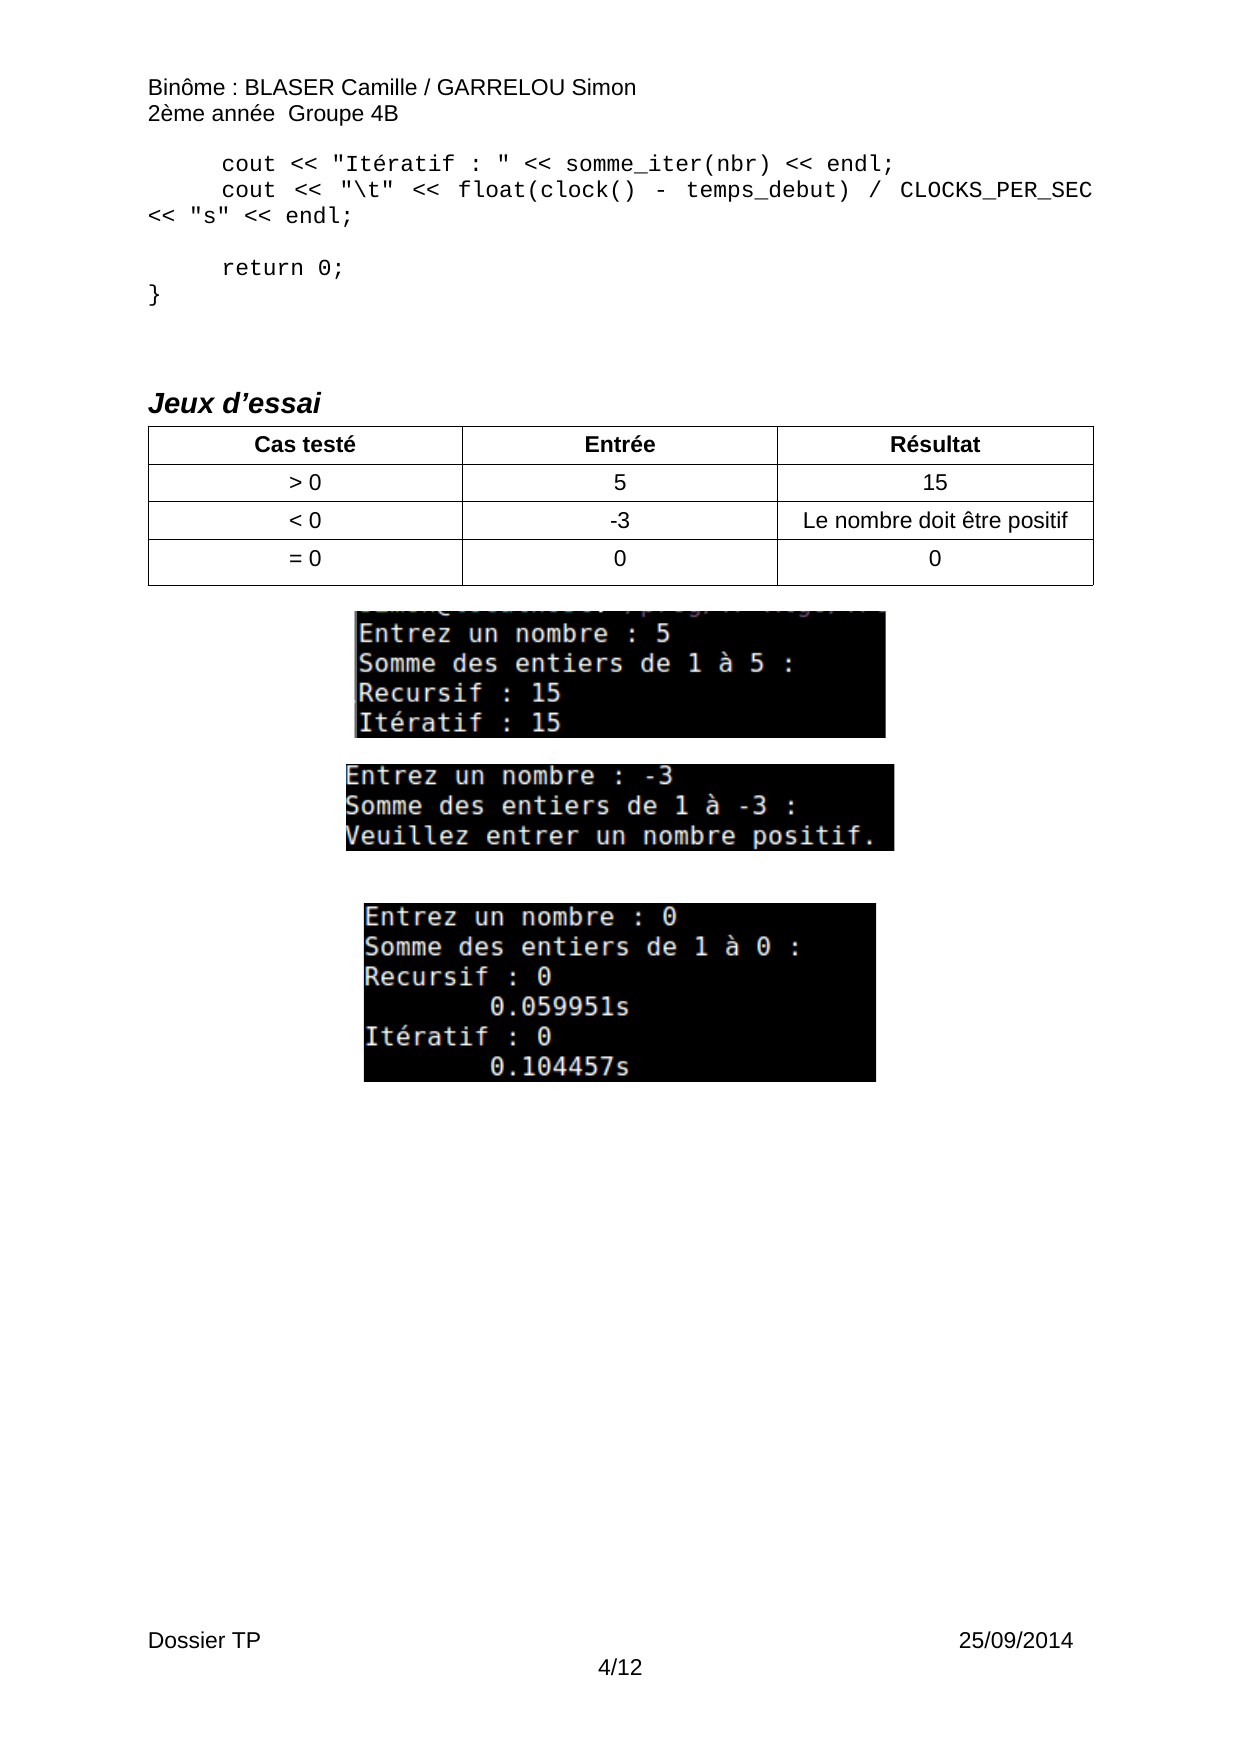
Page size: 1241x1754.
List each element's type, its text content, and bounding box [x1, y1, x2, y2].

table_cell -3 [463, 502, 777, 539]
table_header Résultat [778, 427, 1093, 463]
table_header Entrée [463, 427, 777, 463]
table_cell > 0 [149, 465, 462, 501]
text return 0; [148, 256, 1093, 282]
text cout << "Itératif : " << somme_iter(nbr) << endl; [148, 152, 1093, 178]
text cout << "\t" << float(clock() - temps_debut) / CLOCKS_PER_SEC << "s" << endl; [148, 178, 1093, 230]
picture [354, 611, 886, 738]
table_cell 0 [778, 540, 1093, 585]
subtitle Jeux d’essai [148, 386, 1093, 419]
table_cell < 0 [149, 502, 462, 539]
table_cell Le nombre doit être positif [778, 502, 1093, 539]
table_cell 15 [778, 465, 1093, 501]
table_cell 5 [463, 465, 777, 501]
table_cell 0 [463, 540, 777, 585]
picture [346, 764, 895, 851]
text } [148, 282, 1093, 308]
table_cell = 0 [149, 540, 462, 585]
picture [363, 903, 877, 1082]
table_header Cas testé [149, 427, 462, 463]
